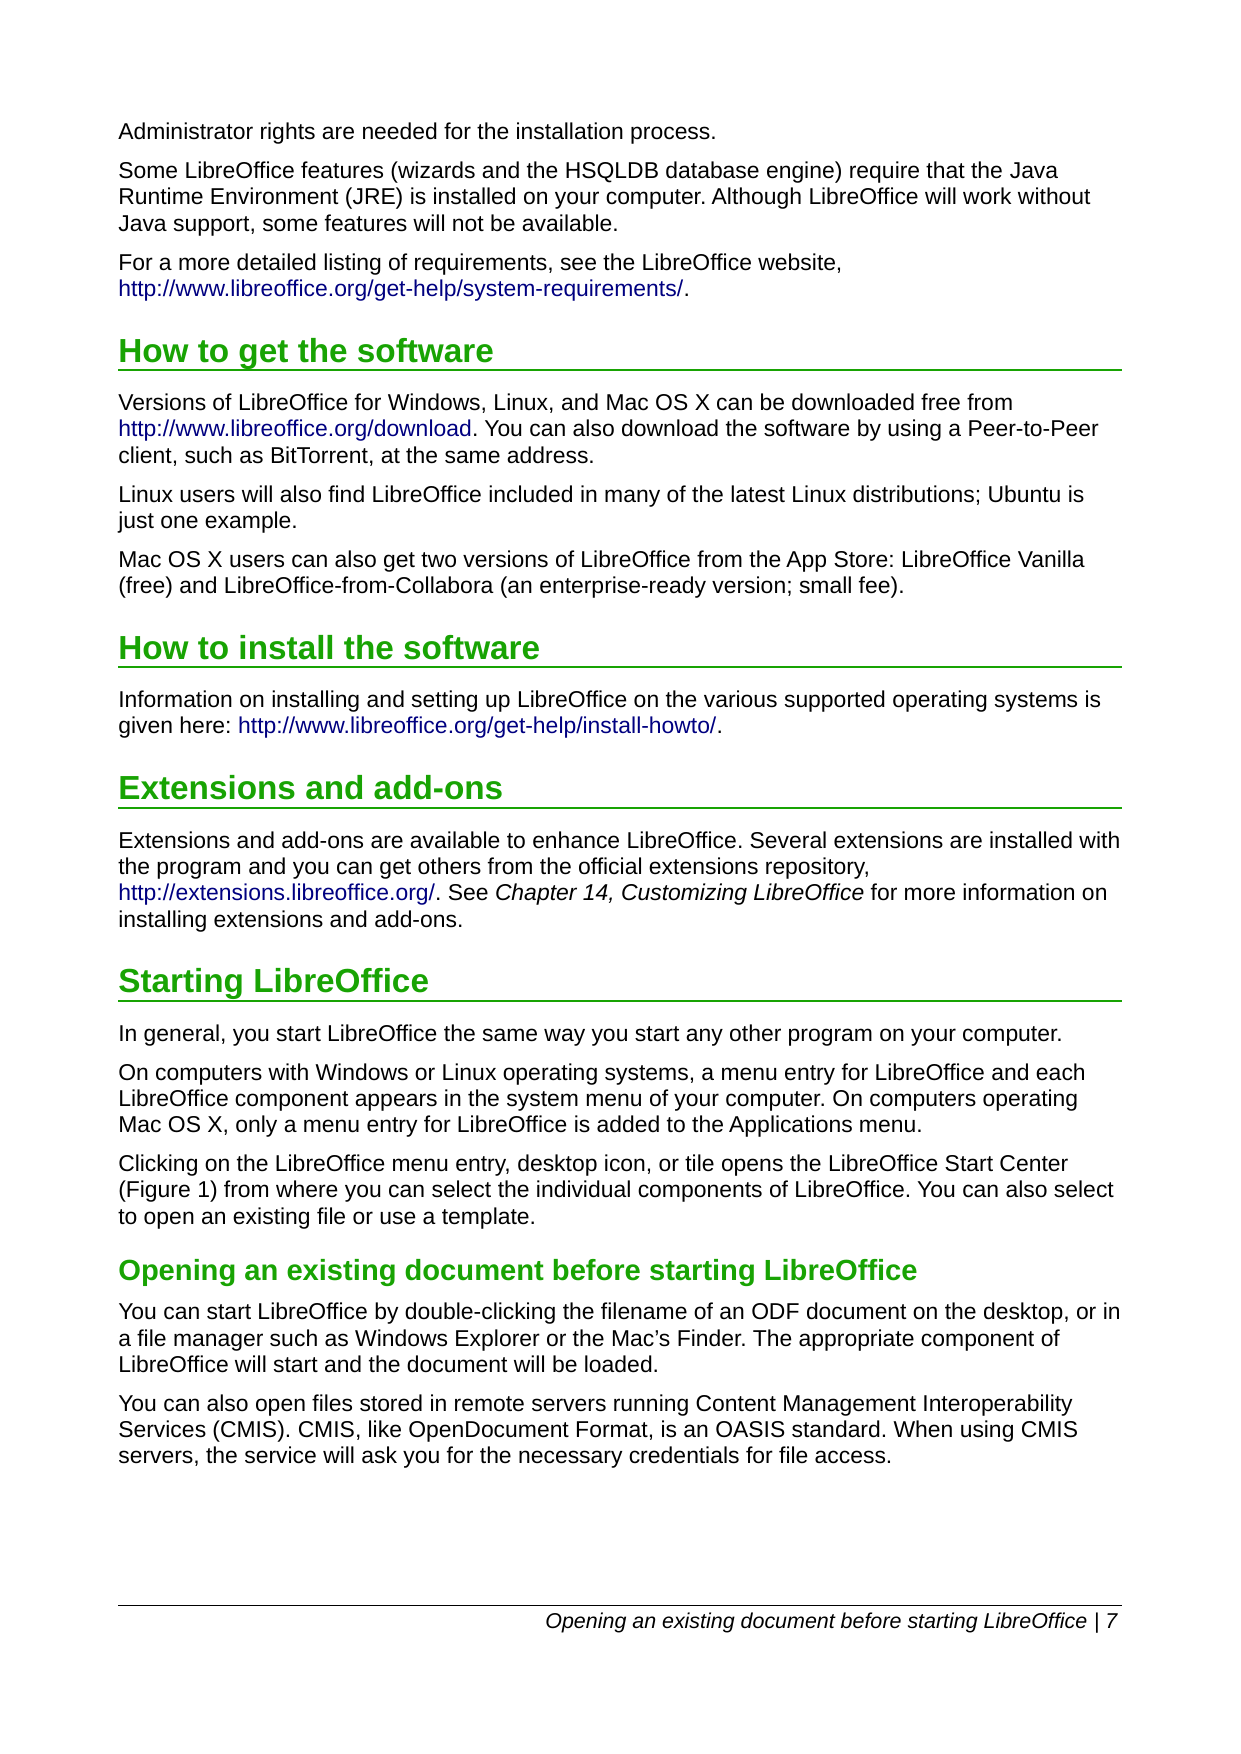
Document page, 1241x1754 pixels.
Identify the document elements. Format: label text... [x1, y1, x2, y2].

text Extensions and add-ons are available to enhance LibreOffice. Several extensions are installed with the program and you can get others from the official extensions repository, http://extensions.libreoffice.org/. See Chapter 14, Customizing LibreOffice for more information on installing extensions and add-ons. [118, 827, 1122, 932]
text Information on installing and setting up LibreOffice on the various supported operating systems is given here: http://www.libreoffice.org/get-help/install-howto/. [118, 686, 1122, 739]
subtitle How to install the software [118, 628, 1122, 666]
text Some LibreOffice features (wizards and the HSQLDB database engine) require that the Java Runtime Environment (JRE) is installed on your computer. Although LibreOffice will work without Java support, some features will not be available. [118, 157, 1122, 236]
text You can start LibreOffice by double-clicking the filename of an ODF document on the desktop, or in a file manager such as Windows Explorer or the Mac’s Finder. The appropriate component of LibreOffice will start and the document will be loaded. [118, 1298, 1122, 1377]
text On computers with Windows or Linux operating systems, a menu entry for LibreOffice and each LibreOffice component appears in the system menu of your computer. On computers operating Mac OS X, only a menu entry for LibreOffice is added to the Applications menu. [118, 1058, 1122, 1138]
text Clicking on the LibreOffice menu entry, desktop icon, or tile opens the LibreOffice Start Center (Figure 1) from where you can select the individual components of LibreOffice. You can also select to open an existing file or use a template. [118, 1150, 1122, 1229]
text Mac OS X users can also get two versions of LibreOffice from the App Store: LibreOffice Vanilla (free) and LibreOffice-from-Collabora (an enterprise-ready version; small fee). [118, 546, 1122, 598]
text Administrator rights are needed for the installation process. [118, 118, 1122, 144]
text For a more detailed listing of requirements, see the LibreOffice website, http://www.libreoffice.org/get-help/system-requirements/. [118, 248, 1122, 301]
text Linux users will also find LibreOffice included in many of the latest Linux distributions; Ubuntu is just one example. [118, 481, 1122, 533]
subtitle Opening an existing document before starting LibreOffice [118, 1253, 1122, 1286]
text You can also open files stored in remote servers running Content Management Interoperability Services (CMIS). CMIS, like OpenDocument Format, is an OASIS standard. When using CMIS servers, the service will ask you for the necessary credentials for file access. [118, 1390, 1122, 1469]
subtitle Extensions and add-ons [118, 768, 1122, 807]
text Versions of LibreOffice for Windows, Linux, and Mac OS X can be downloaded free from http://www.libreoffice.org/download. You can also download the software by using a Peer-to-Peer client, such as BitTorrent, at the same address. [118, 389, 1122, 468]
subtitle Starting LibreOffice [118, 961, 1122, 1000]
text In general, you start LibreOffice the same way you start any other program on your computer. [118, 1020, 1122, 1046]
subtitle How to get the software [118, 331, 1122, 369]
